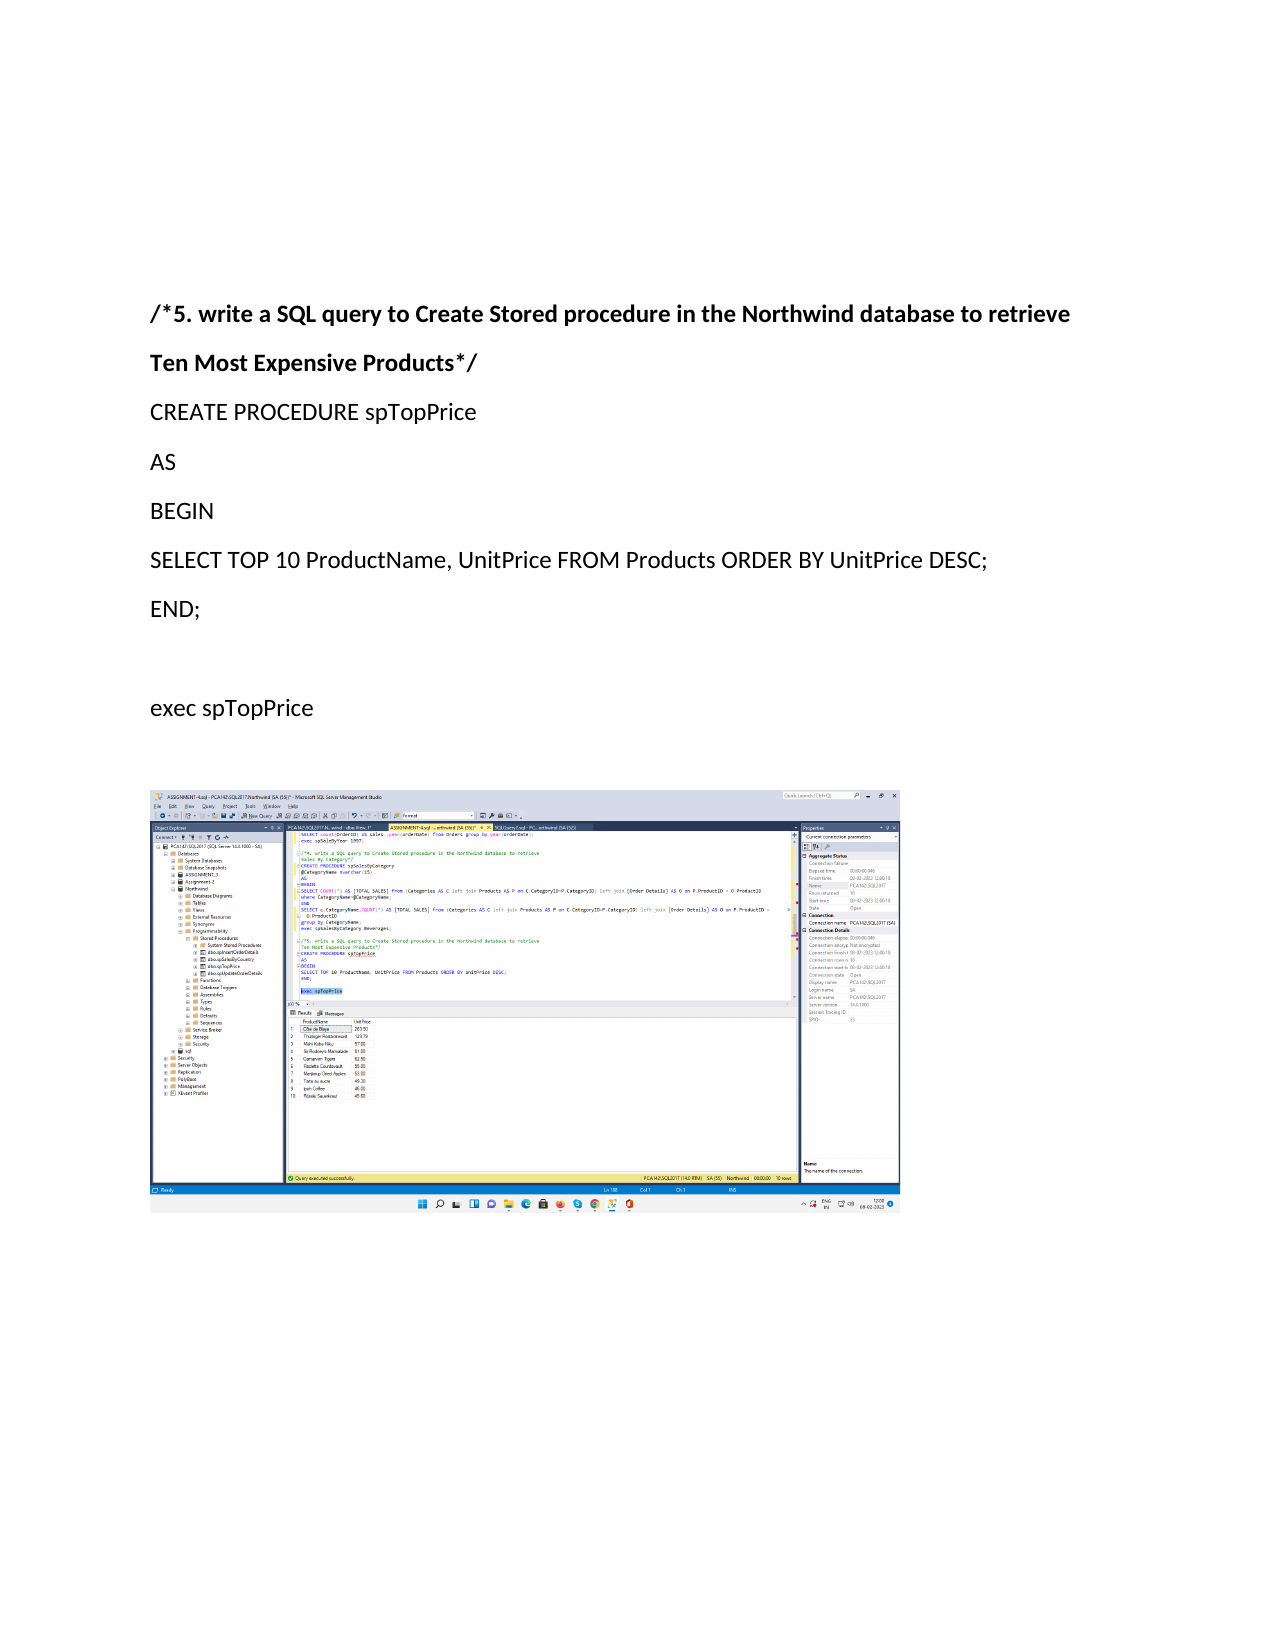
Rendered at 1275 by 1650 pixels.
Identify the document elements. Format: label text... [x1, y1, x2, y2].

text SELECT TOP 10 ProductName, UnitPrice FROM Products ORDER BY UnitPrice DESC; [150, 544, 1125, 575]
text /*5. write a SQL query to Create Stored procedure in the Northwind database to retrieve [150, 298, 1125, 328]
text Ten Most Expensive Products*/ [150, 347, 1125, 378]
text AS [150, 446, 1125, 476]
text exec spTopPrice [150, 692, 1125, 722]
text CREATE PROCEDURE spTopPrice [150, 396, 1125, 427]
picture [150, 790, 901, 1213]
text BEGIN [150, 495, 1125, 525]
text END; [150, 593, 1125, 624]
